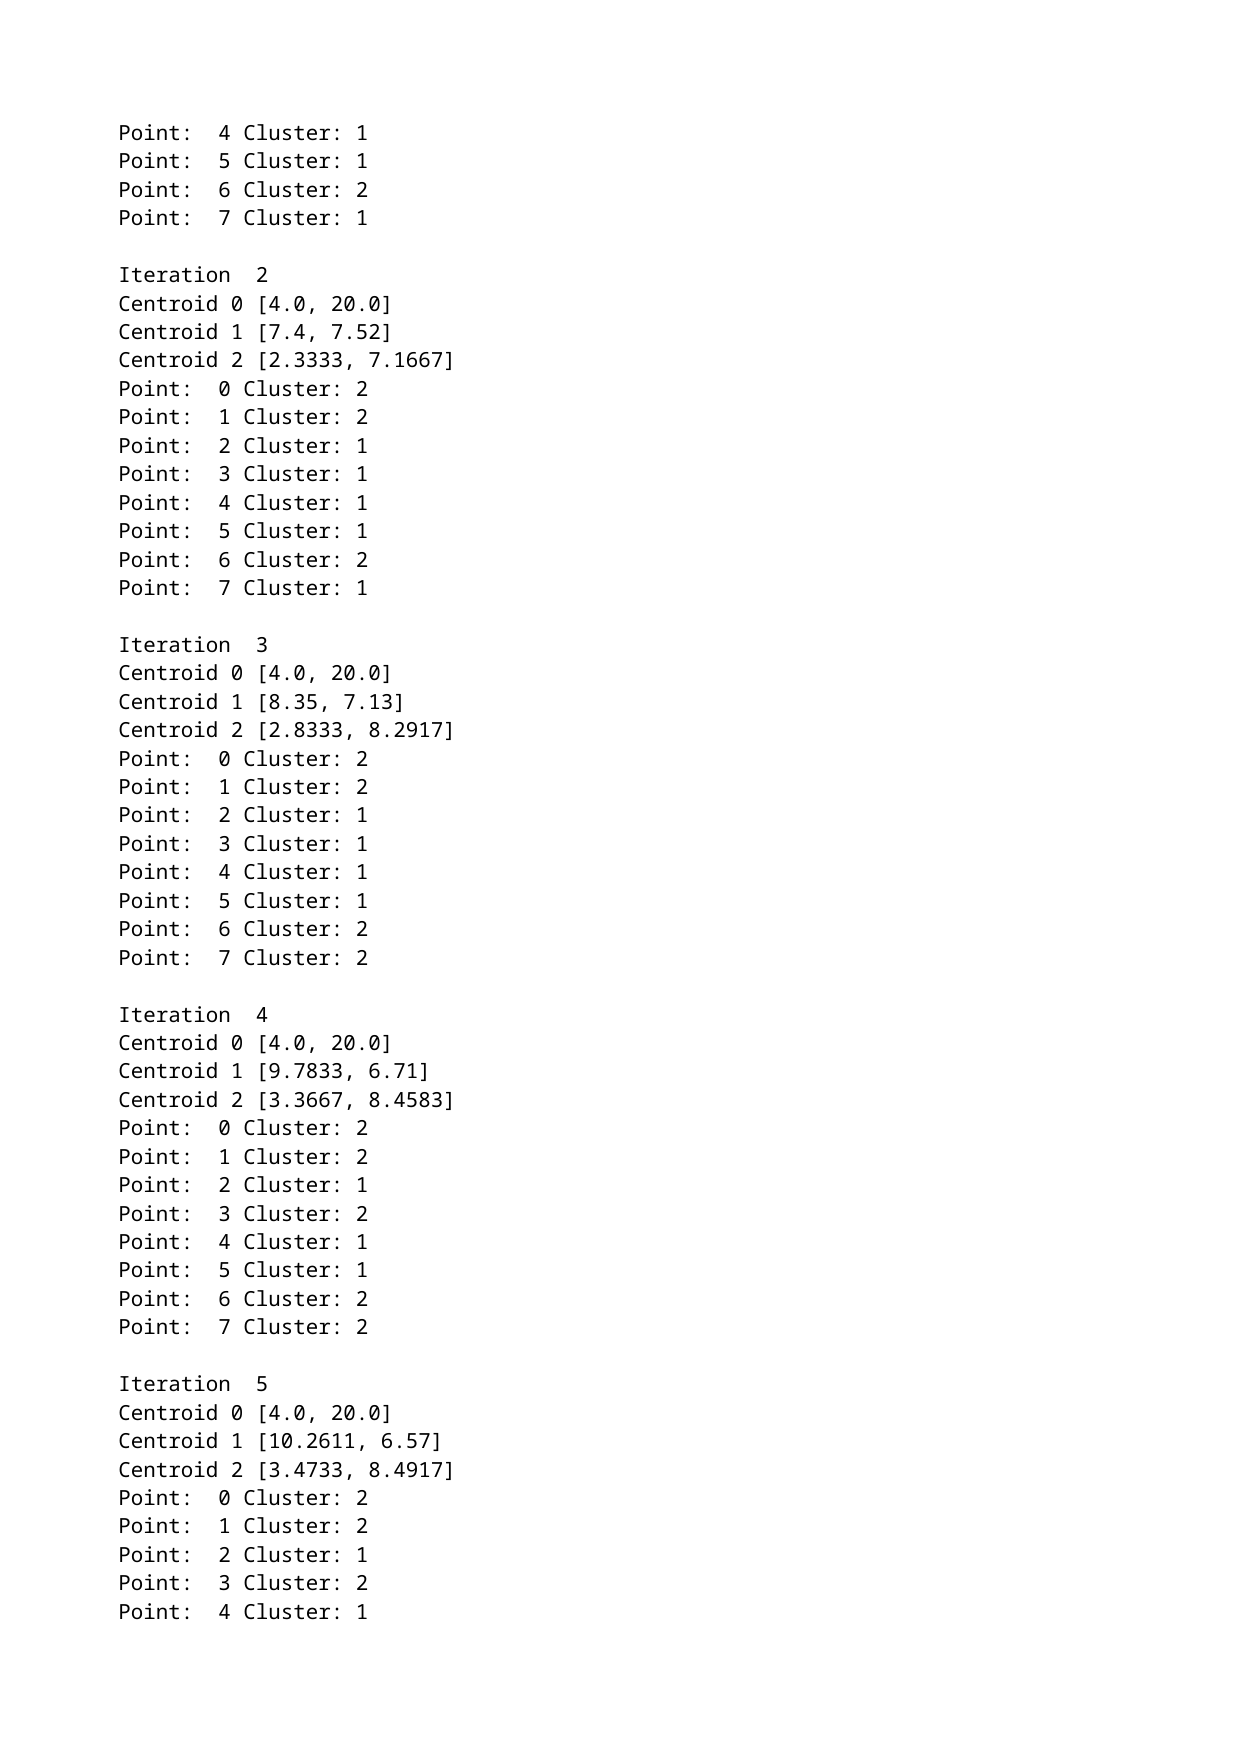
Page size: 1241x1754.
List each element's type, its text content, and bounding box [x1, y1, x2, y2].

text Centroid 1 [7.4, 7.52] [118, 317, 1122, 346]
text Point: 1 Cluster: 2 [118, 402, 1122, 431]
text Point: 5 Cluster: 1 [118, 1256, 1122, 1284]
text Point: 0 Cluster: 2 [118, 1483, 1122, 1512]
text Point: 3 Cluster: 2 [118, 1568, 1122, 1597]
text Point: 4 Cluster: 1 [118, 1227, 1122, 1256]
text Point: 2 Cluster: 1 [118, 1540, 1122, 1568]
text Centroid 2 [2.3333, 7.1667] [118, 346, 1122, 374]
text Point: 5 Cluster: 1 [118, 886, 1122, 914]
text Point: 4 Cluster: 1 [118, 488, 1122, 516]
text Point: 3 Cluster: 1 [118, 829, 1122, 857]
text Point: 6 Cluster: 2 [118, 175, 1122, 203]
text Centroid 0 [4.0, 20.0] [118, 1398, 1122, 1426]
text Point: 4 Cluster: 1 [118, 857, 1122, 886]
text Point: 1 Cluster: 2 [118, 1142, 1122, 1170]
text Centroid 1 [10.2611, 6.57] [118, 1426, 1122, 1455]
text Point: 1 Cluster: 2 [118, 772, 1122, 801]
text Point: 5 Cluster: 1 [118, 147, 1122, 175]
text Point: 4 Cluster: 1 [118, 1597, 1122, 1625]
text Centroid 0 [4.0, 20.0] [118, 1028, 1122, 1057]
text Point: 2 Cluster: 1 [118, 801, 1122, 829]
text Iteration 3 [118, 630, 1122, 658]
text Point: 6 Cluster: 2 [118, 1284, 1122, 1312]
text Point: 4 Cluster: 1 [118, 118, 1122, 147]
text Point: 7 Cluster: 1 [118, 203, 1122, 232]
text Centroid 0 [4.0, 20.0] [118, 289, 1122, 317]
text Centroid 1 [9.7833, 6.71] [118, 1057, 1122, 1085]
text Iteration 5 [118, 1369, 1122, 1398]
text Centroid 0 [4.0, 20.0] [118, 658, 1122, 687]
text Centroid 2 [3.3667, 8.4583] [118, 1085, 1122, 1113]
text Iteration 2 [118, 260, 1122, 289]
text Iteration 4 [118, 1000, 1122, 1028]
text Point: 1 Cluster: 2 [118, 1512, 1122, 1540]
text Point: 0 Cluster: 2 [118, 1113, 1122, 1142]
text Point: 6 Cluster: 2 [118, 545, 1122, 573]
text Point: 3 Cluster: 1 [118, 459, 1122, 488]
text Point: 0 Cluster: 2 [118, 374, 1122, 402]
text Point: 7 Cluster: 1 [118, 573, 1122, 602]
text Point: 3 Cluster: 2 [118, 1199, 1122, 1227]
text Point: 0 Cluster: 2 [118, 744, 1122, 772]
text Centroid 1 [8.35, 7.13] [118, 687, 1122, 715]
text Centroid 2 [2.8333, 8.2917] [118, 715, 1122, 744]
text Centroid 2 [3.4733, 8.4917] [118, 1455, 1122, 1483]
text Point: 6 Cluster: 2 [118, 914, 1122, 943]
text Point: 2 Cluster: 1 [118, 1170, 1122, 1199]
text Point: 2 Cluster: 1 [118, 431, 1122, 459]
text Point: 7 Cluster: 2 [118, 943, 1122, 971]
text Point: 7 Cluster: 2 [118, 1312, 1122, 1341]
text Point: 5 Cluster: 1 [118, 516, 1122, 545]
